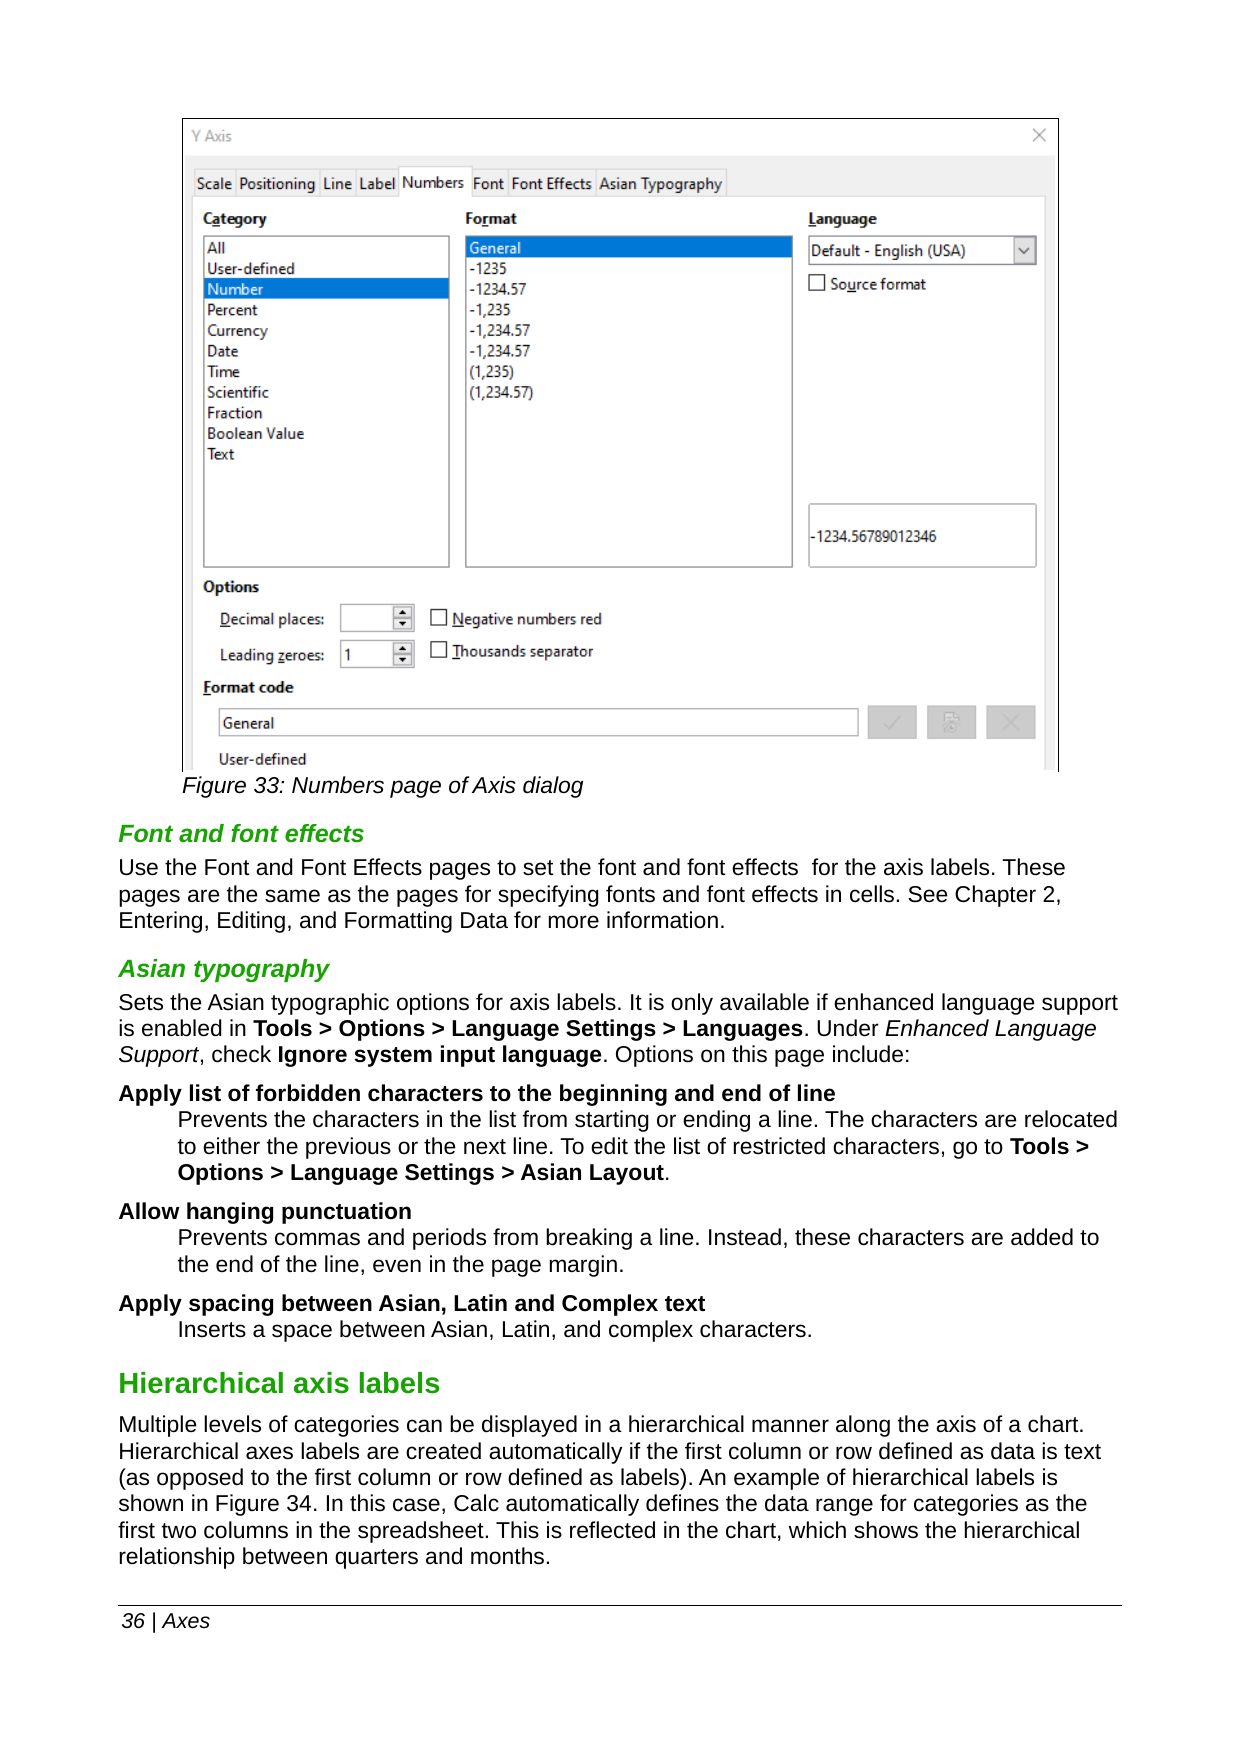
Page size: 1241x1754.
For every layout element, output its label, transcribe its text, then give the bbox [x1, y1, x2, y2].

subtitle Hierarchical axis labels [118, 1366, 1122, 1399]
text Multiple levels of categories can be displayed in a hierarchical manner along the axis of a chart. Hierarchical axes labels are created automatically if the first column or row defined as data is text (as opposed to the first column or row defined as labels). An example of hierarchical labels is shown in Figure 34. In this case, Calc automatically defines the data range for categories as the first two columns in the spreadsheet. This is reflected in the chart, which shows the hierarchical relationship between quarters and months. [118, 1411, 1122, 1569]
text Allow hanging punctuation [118, 1198, 1122, 1224]
text Use the Font and Font Effects pages to set the font and font effects for the axis labels. These pages are the same as the pages for specifying fonts and font effects in cells. See Chapter 2, Entering, Editing, and Formatting Data for more information. [118, 854, 1122, 933]
picture [184, 121, 1055, 770]
text Inserts a space between Asian, Latin, and complex characters. [177, 1316, 1122, 1342]
text Prevents commas and periods from breaking a line. Instead, these characters are added to the end of the line, even in the page margin. [177, 1224, 1122, 1277]
text Apply spacing between Asian, Latin and Complex text [118, 1289, 1122, 1316]
text Figure 33: Numbers page of Axis dialog [182, 119, 1058, 799]
subtitle Asian typography [118, 954, 1122, 983]
text Apply list of forbidden characters to the beginning and end of line [118, 1080, 1122, 1106]
subtitle Font and font effects [118, 819, 1122, 848]
text Prevents the characters in the list from starting or ending a line. The characters are relocated to either the previous or the next line. To edit the list of restricted characters, go to Tools > Options > Language Settings > Asian Layout. [177, 1106, 1122, 1186]
text Sets the Asian typographic options for axis labels. It is only available if enhanced language support is enabled in Tools > Options > Language Settings > Languages. Under Enhanced Language Support, check Ignore system input language. Options on this page include: [118, 988, 1122, 1068]
